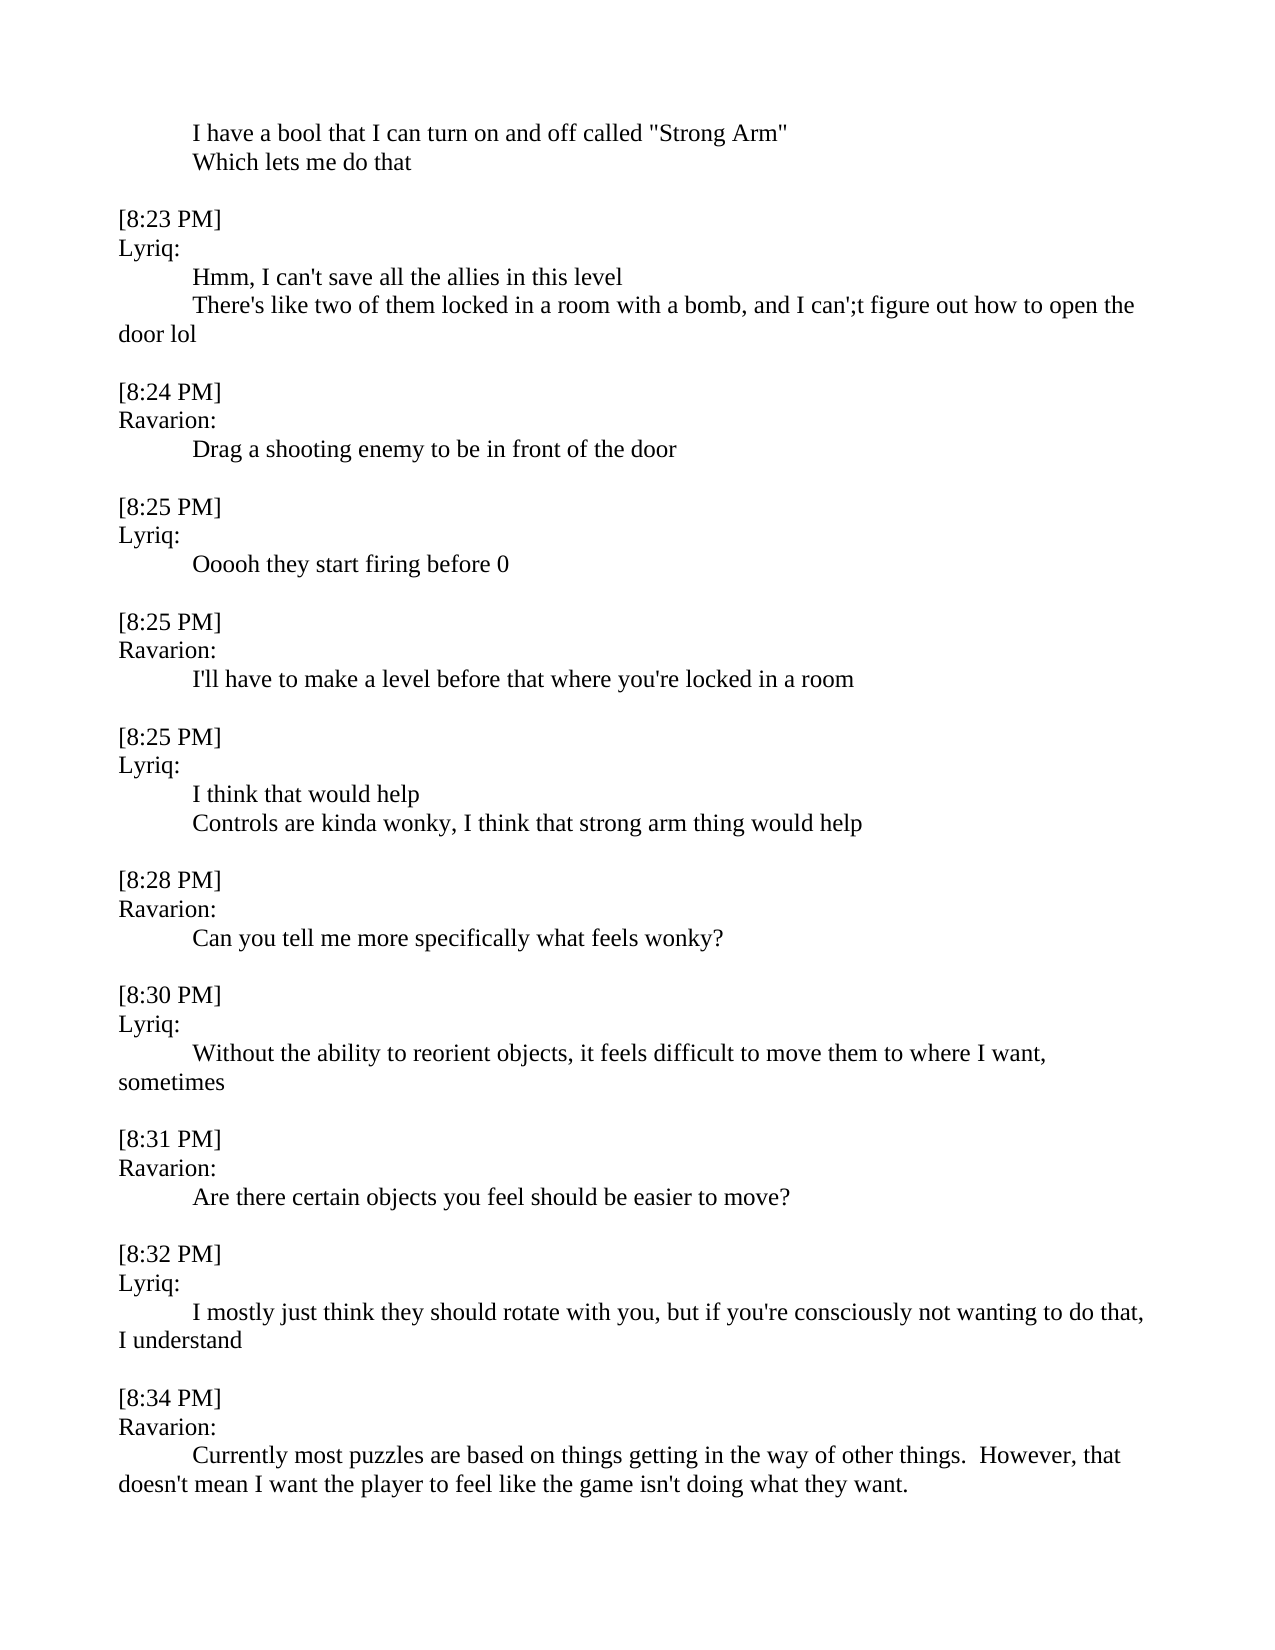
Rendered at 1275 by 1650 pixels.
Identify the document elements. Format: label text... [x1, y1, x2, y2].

text Ravarion: [118, 894, 1157, 923]
text [8:25 PM] [118, 492, 1157, 521]
text Drag a shooting enemy to be in front of the door [118, 434, 1157, 463]
text I have a bool that I can turn on and off called "Strong Arm" [118, 118, 1157, 147]
text [8:23 PM] [118, 204, 1157, 233]
text Ravarion: [118, 636, 1157, 664]
text Lyriq: [118, 521, 1157, 549]
text Which lets me do that [118, 147, 1157, 176]
text Can you tell me more specifically what feels wonky? [118, 923, 1157, 952]
text I think that would help [118, 779, 1157, 808]
text [8:34 PM] [118, 1383, 1157, 1412]
text [8:25 PM] [118, 722, 1157, 751]
text Hmm, I can't save all the allies in this level [118, 262, 1157, 291]
text Ooooh they start firing before 0 [118, 549, 1157, 578]
text [8:28 PM] [118, 866, 1157, 894]
text Ravarion: [118, 406, 1157, 434]
text Are there certain objects you feel should be easier to move? [118, 1182, 1157, 1211]
text [8:31 PM] [118, 1124, 1157, 1153]
text [8:32 PM] [118, 1239, 1157, 1268]
text [8:30 PM] [118, 981, 1157, 1009]
text Lyriq: [118, 1009, 1157, 1038]
text Lyriq: [118, 1268, 1157, 1297]
text [8:24 PM] [118, 377, 1157, 406]
text Currently most puzzles are based on things getting in the way of other things. However, that doesn't mean I want the player to feel like the game isn't doing what they want. [118, 1441, 1157, 1498]
text Ravarion: [118, 1412, 1157, 1441]
text Lyriq: [118, 233, 1157, 262]
text Ravarion: [118, 1153, 1157, 1182]
text [8:25 PM] [118, 607, 1157, 636]
text There's like two of them locked in a room with a bomb, and I can';t figure out how to open the door lol [118, 291, 1157, 348]
text I mostly just think they should rotate with you, but if you're consciously not wanting to do that, I understand [118, 1297, 1157, 1354]
text Controls are kinda wonky, I think that strong arm thing would help [118, 808, 1157, 837]
text I'll have to make a level before that where you're locked in a room [118, 664, 1157, 693]
text Without the ability to reorient objects, it feels difficult to move them to where I want, sometimes [118, 1038, 1157, 1096]
text Lyriq: [118, 751, 1157, 779]
